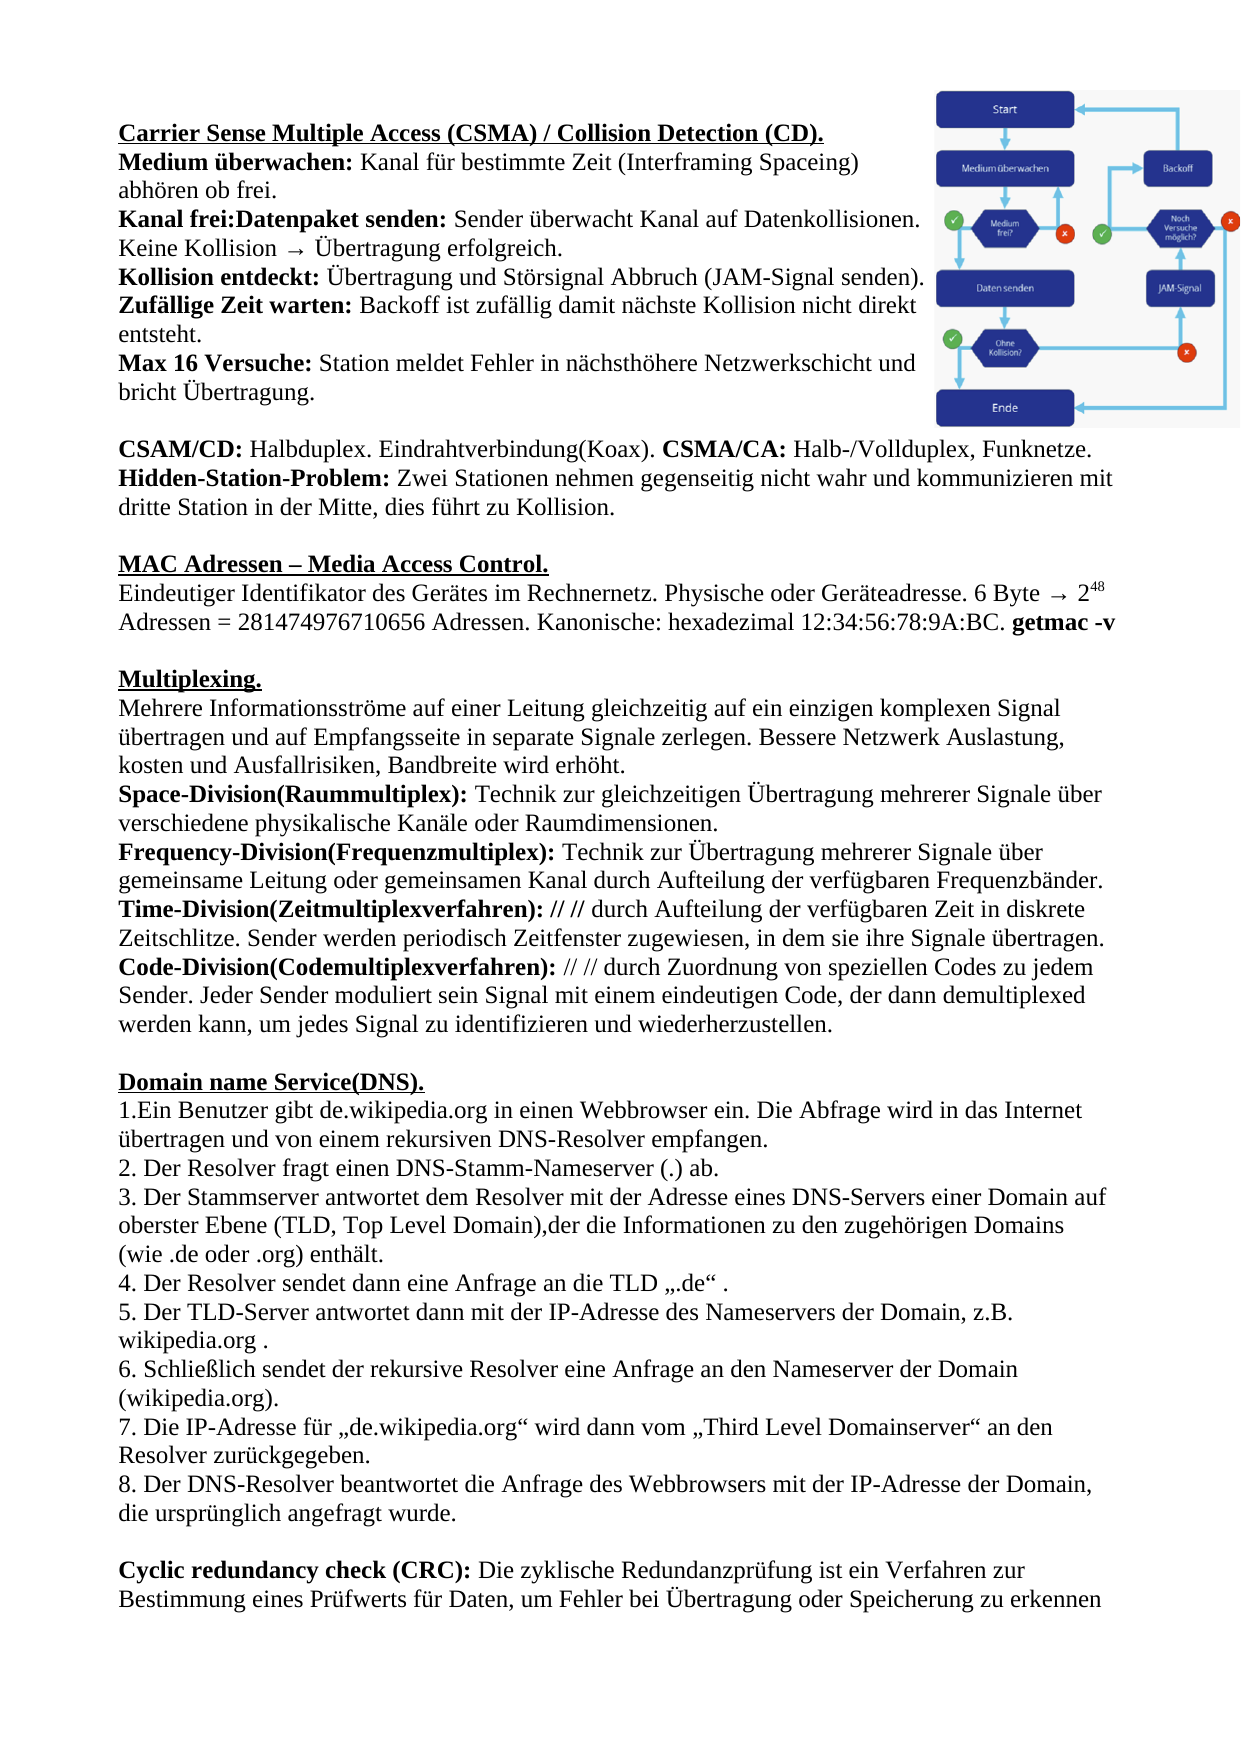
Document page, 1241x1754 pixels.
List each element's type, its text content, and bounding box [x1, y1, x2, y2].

text 3. Der Stammserver antwortet dem Resolver mit der Adresse eines DNS-Servers einer Domain auf oberster Ebene (TLD, Top Level Domain),der die Informationen zu den zugehörigen Domains (wie .de oder .org) enthält. [118, 1182, 1122, 1268]
text Zufällige Zeit warten: Backoff ist zufällig damit nächste Kollision nicht direkt entsteht. [118, 291, 934, 348]
text Hidden-Station-Problem: Zwei Stationen nehmen gegenseitig nicht wahr und kommunizieren mit dritte Station in der Mitte, dies führt zu Kollision. [118, 463, 1122, 521]
text Kollision entdeckt: Übertragung und Störsignal Abbruch (JAM-Signal senden). [118, 262, 934, 291]
text Kanal frei:Datenpaket senden: Sender überwacht Kanal auf Datenkollisionen. Keine Kollision → Übertragung erfolgreich. [118, 204, 934, 262]
text Medium überwachen: Kanal für bestimmte Zeit (Interframing Spaceing) abhören ob frei. [118, 147, 934, 204]
text 2. Der Resolver fragt einen DNS-Stamm-Nameserver (.) ab. [118, 1153, 1122, 1182]
text Time-Division(Zeitmultiplexverfahren): // // durch Aufteilung der verfügbaren Zeit in diskrete Zeitschlitze. Sender werden periodisch Zeitfenster zugewiesen, in dem sie ihre Signale übertragen. [118, 894, 1122, 952]
text Domain name Service(DNS). [118, 1067, 1122, 1096]
text Code-Division(Codemultiplexverfahren): // // durch Zuordnung von speziellen Codes zu jedem Sender. Jeder Sender moduliert sein Signal mit einem eindeutigen Code, der dann demultiplexed werden kann, um jedes Signal zu identifizieren und wiederherzustellen. [118, 952, 1122, 1038]
text Space-Division(Raummultiplex): Technik zur gleichzeitigen Übertragung mehrerer Signale über verschiedene physikalische Kanäle oder Raumdimensionen. [118, 779, 1122, 837]
text CSAM/CD: Halbduplex. Eindrahtverbindung(Koax). CSMA/CA: Halb-/Vollduplex, Funknetze. [118, 434, 1122, 463]
text Frequency-Division(Frequenzmultiplex): Technik zur Übertragung mehrerer Signale über gemeinsame Leitung oder gemeinsamen Kanal durch Aufteilung der verfügbaren Frequenzbänder. [118, 837, 1122, 894]
text Cyclic redundancy check (CRC): Die zyklische Redundanzprüfung ist ein Verfahren zur Bestimmung eines Prüfwerts für Daten, um Fehler bei Übertragung oder Speicherung zu erkennen [118, 1556, 1122, 1613]
text Carrier Sense Multiple Access (CSMA) / Collision Detection (CD). [118, 118, 934, 147]
text 6. Schließlich sendet der rekursive Resolver eine Anfrage an den Nameserver der Domain (wikipedia.org). [118, 1354, 1122, 1412]
text Mehrere Informationsströme auf einer Leitung gleichzeitig auf ein einzigen komplexen Signal übertragen und auf Empfangsseite in separate Signale zerlegen. Bessere Netzwerk Auslastung, kosten und Ausfallrisiken, Bandbreite wird erhöht. [118, 693, 1122, 779]
text 1.Ein Benutzer gibt de.wikipedia.org in einen Webbrowser ein. Die Abfrage wird in das Internet übertragen und von einem rekursiven DNS-Resolver empfangen. [118, 1096, 1122, 1153]
text Max 16 Versuche: Station meldet Fehler in nächsthöhere Netzwerkschicht und bricht Übertragung. [118, 348, 934, 406]
picture [934, 90, 1241, 428]
text Eindeutiger Identifikator des Gerätes im Rechnernetz. Physische oder Geräteadresse. 6 Byte → 248 Adressen = 281474976710656 Adressen. Kanonische: hexadezimal 12:34:56:78:9A:BC. getmac -v [118, 578, 1122, 636]
text Multiplexing. [118, 664, 1122, 693]
text 5. Der TLD-Server antwortet dann mit der IP-Adresse des Nameservers der Domain, z.B. wikipedia.org . [118, 1297, 1122, 1354]
text 4. Der Resolver sendet dann eine Anfrage an die TLD „.de“ . [118, 1268, 1122, 1297]
text 7. Die IP-Adresse für „de.wikipedia.org“ wird dann vom „Third Level Domainserver“ an den Resolver zurückgegeben. [118, 1412, 1122, 1469]
text 8. Der DNS-Resolver beantwortet die Anfrage des Webbrowsers mit der IP-Adresse der Domain, die ursprünglich angefragt wurde. [118, 1469, 1122, 1527]
text MAC Adressen – Media Access Control. [118, 549, 1122, 578]
